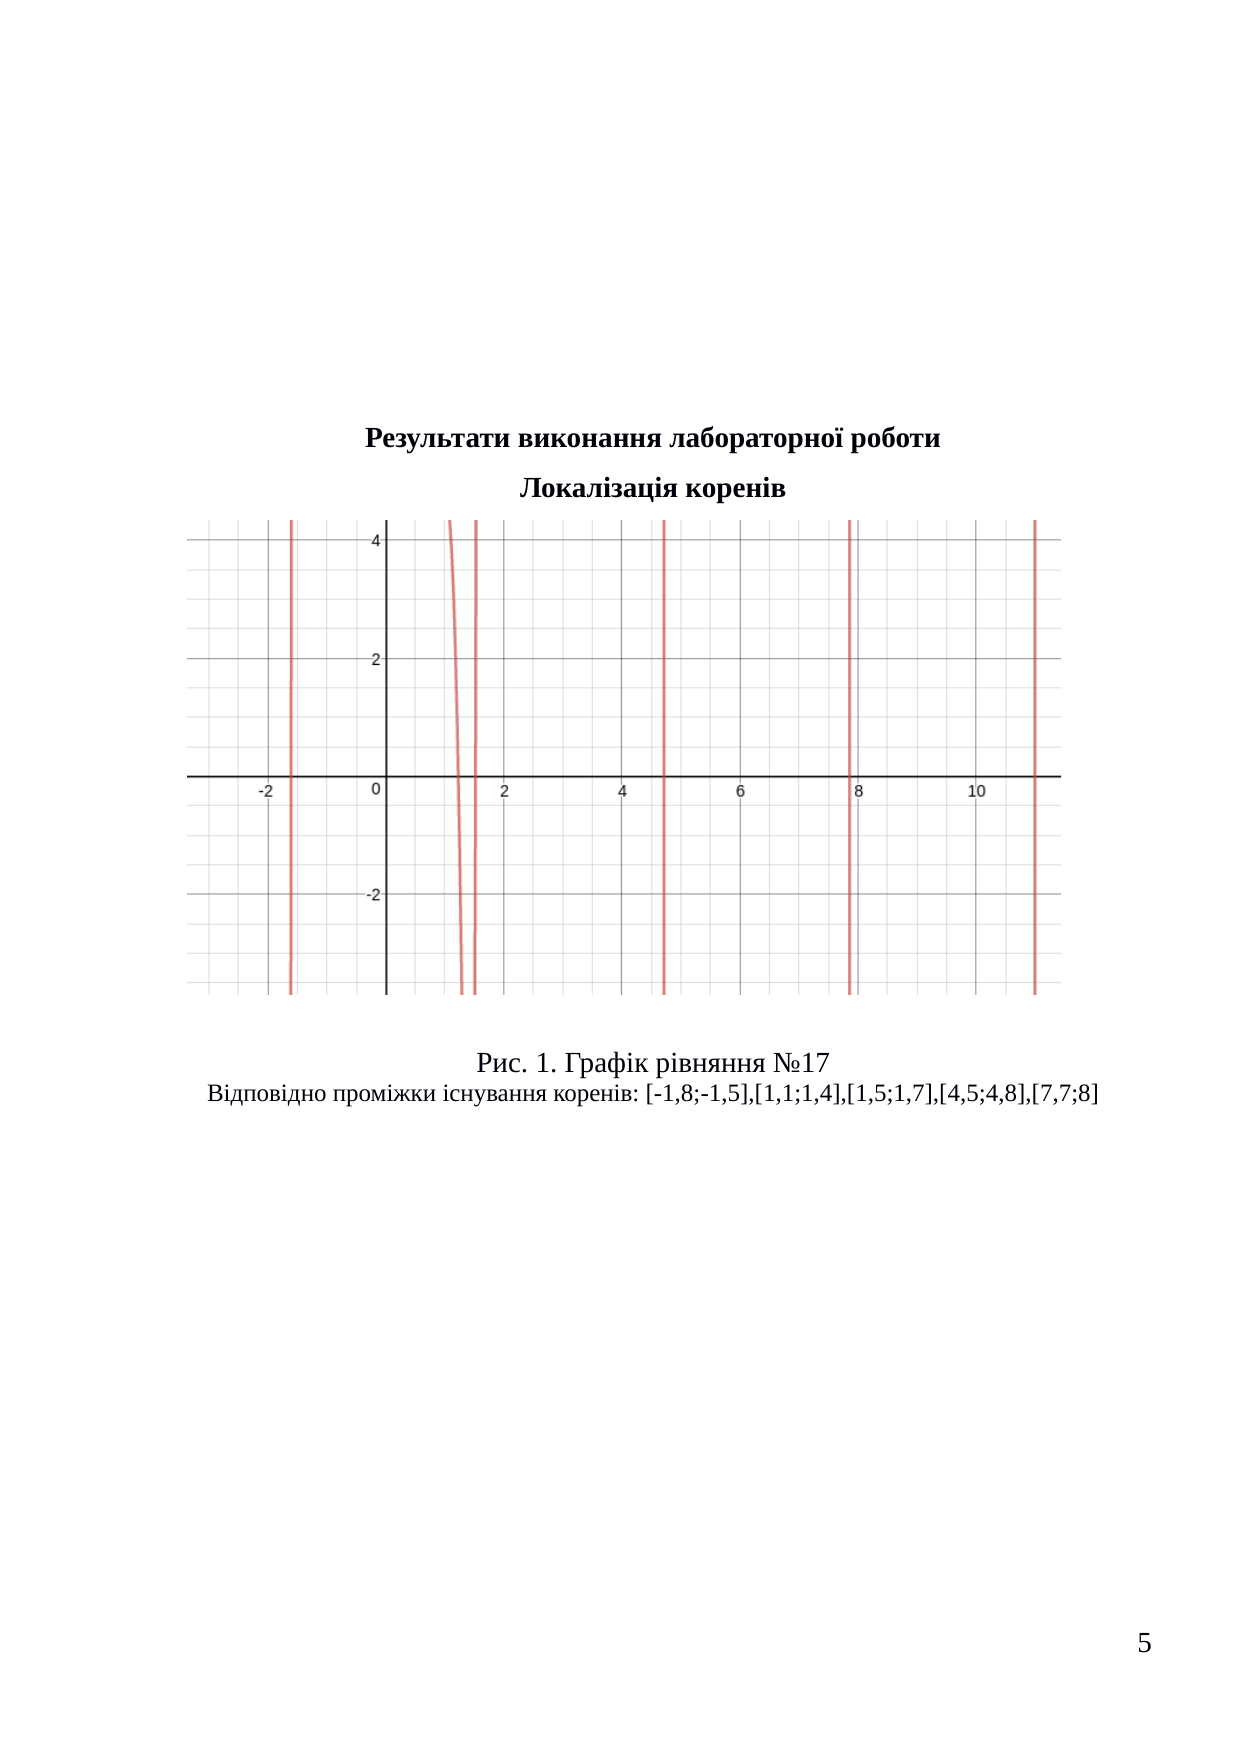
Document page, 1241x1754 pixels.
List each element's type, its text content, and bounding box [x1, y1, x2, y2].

text Локалізація коренів [154, 470, 1152, 504]
picture [187, 520, 1062, 995]
text Рис. 1. Графік рівняння №17 [154, 1045, 1152, 1078]
text Результати виконання лабораторної роботи [154, 420, 1152, 453]
text Відповідно проміжки існування коренів: [-1,8;-1,5],[1,1;1,4],[1,5;1,7],[4,5;4,8],[7,7;8] [154, 1078, 1152, 1107]
